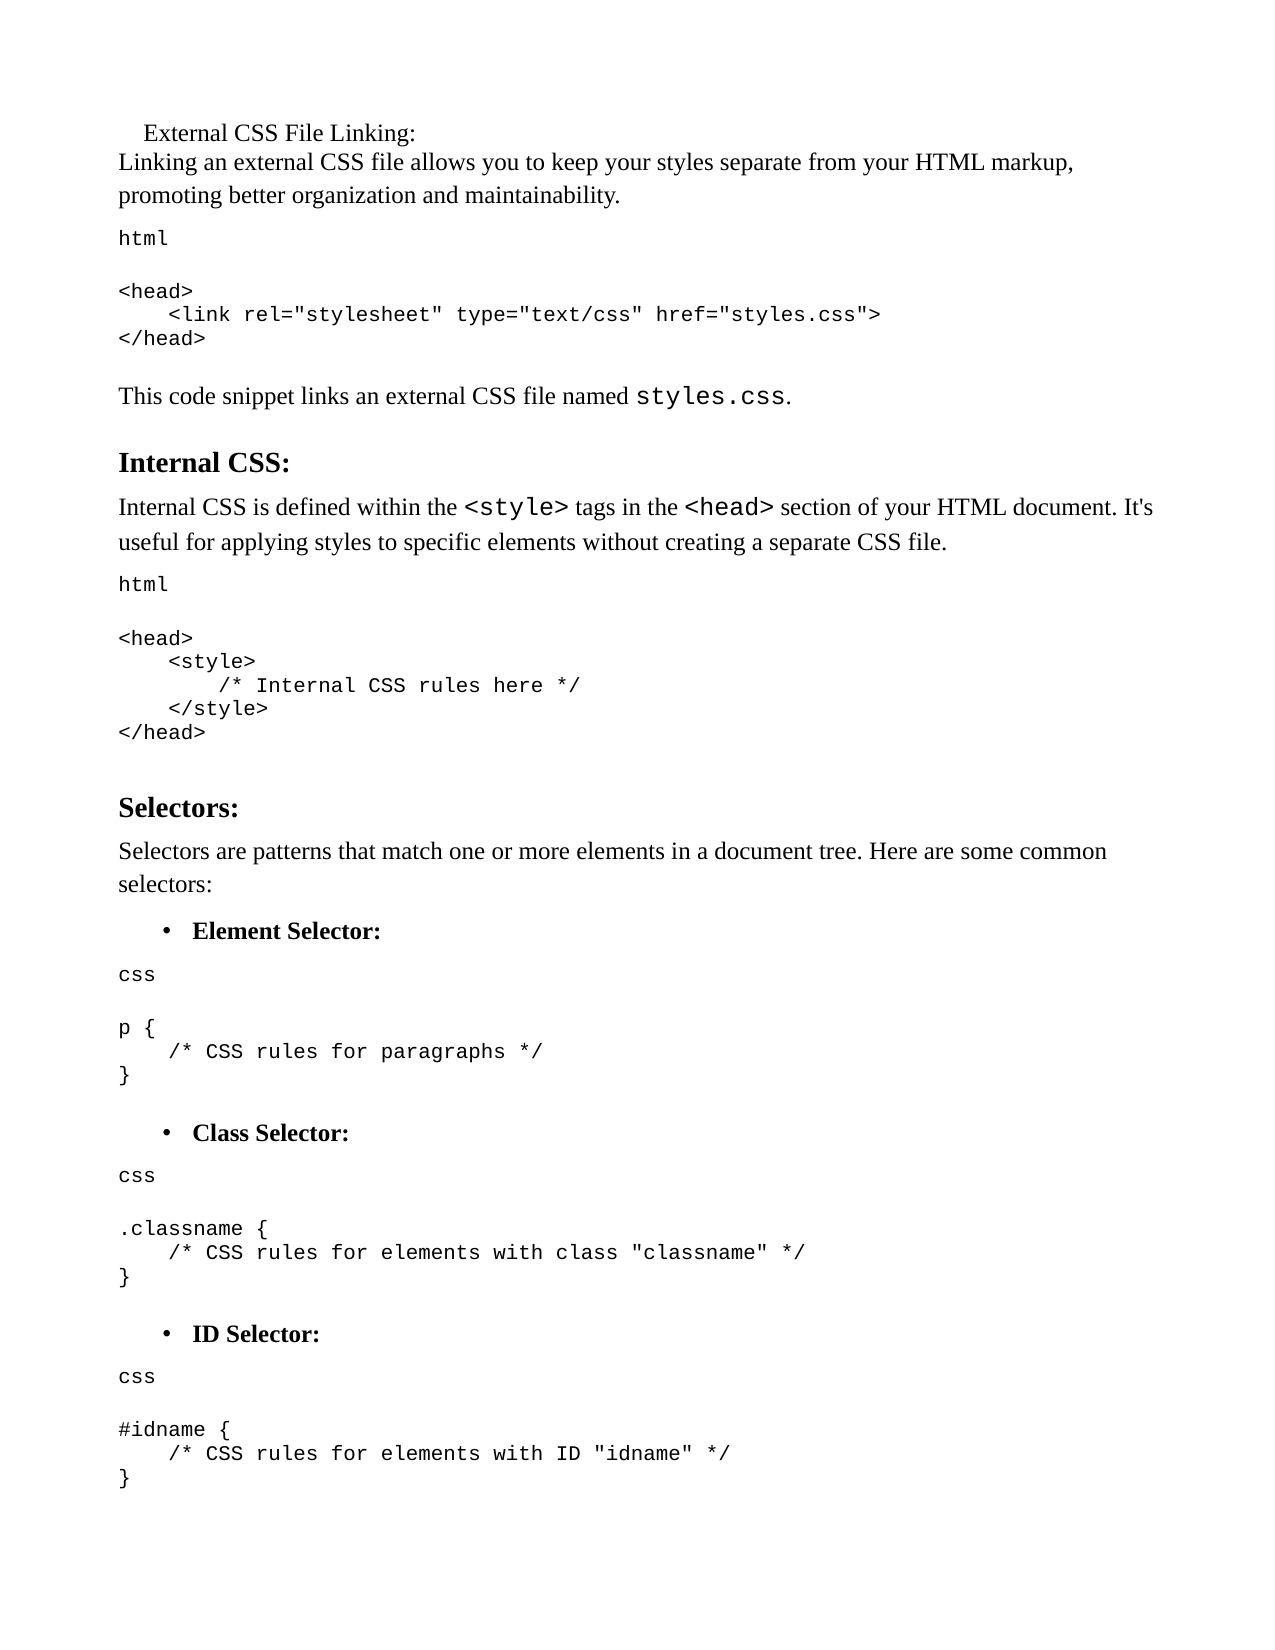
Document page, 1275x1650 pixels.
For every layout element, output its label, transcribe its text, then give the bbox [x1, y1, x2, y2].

text css [118, 1366, 1157, 1390]
text html [118, 574, 1157, 598]
subtitle Internal CSS: [118, 446, 1157, 479]
text <style> [118, 651, 1157, 675]
text External CSS File Linking: [118, 118, 1157, 147]
text </head> [118, 328, 1157, 352]
text html [118, 227, 1157, 251]
text /* CSS rules for paragraphs */ [118, 1041, 1157, 1064]
list ID Selector: [162, 1319, 1157, 1347]
text <head> [118, 627, 1157, 651]
text /* Internal CSS rules here */ [118, 675, 1157, 698]
text This code snippet links an external CSS file named styles.css. [118, 381, 1157, 412]
text #idname { [118, 1419, 1157, 1443]
text Internal CSS is defined within the <style> tags in the <head> section of your HTML document. It's useful for applying styles to specific elements without creating a separate CSS file. [118, 492, 1157, 556]
text /* CSS rules for elements with ID "idname" */ [118, 1443, 1157, 1467]
text css [118, 964, 1157, 988]
list Element Selector: [162, 916, 1157, 945]
text Selectors are patterns that match one or more elements in a document tree. Here are some common selectors: [118, 836, 1157, 898]
list Class Selector: [162, 1118, 1157, 1146]
text <link rel="stylesheet" type="text/css" href="styles.css"> [118, 304, 1157, 328]
text </head> [118, 722, 1157, 746]
text Linking an external CSS file allows you to keep your styles separate from your HTML markup, promoting better organization and maintainability. [118, 147, 1157, 209]
subtitle Selectors: [118, 790, 1157, 823]
text /* CSS rules for elements with class "classname" */ [118, 1242, 1157, 1266]
text p { [118, 1017, 1157, 1041]
text } [118, 1266, 1157, 1289]
text css [118, 1165, 1157, 1189]
text } [118, 1064, 1157, 1088]
text .classname { [118, 1218, 1157, 1242]
text <head> [118, 281, 1157, 304]
text } [118, 1467, 1157, 1490]
text </style> [118, 698, 1157, 722]
